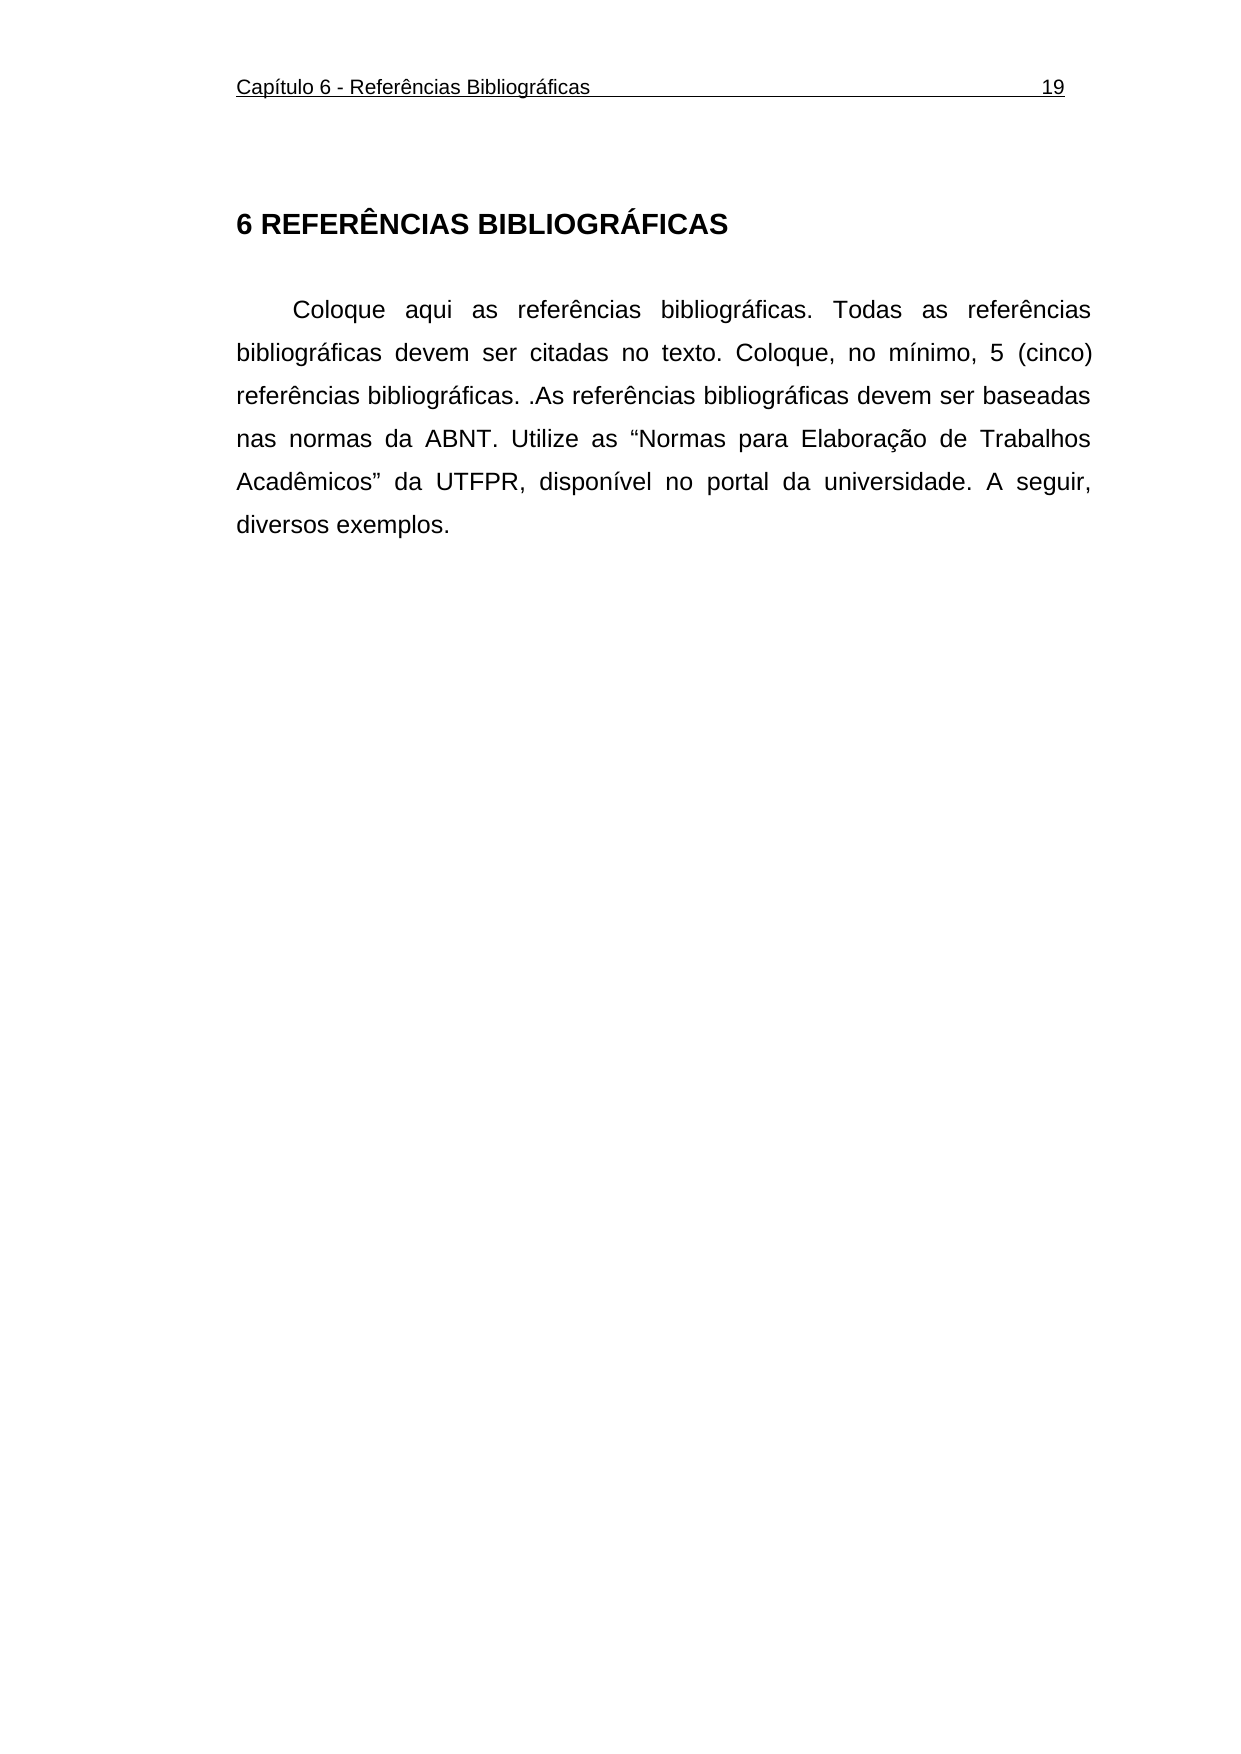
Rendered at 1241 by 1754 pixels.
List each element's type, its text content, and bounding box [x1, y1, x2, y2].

text Coloque aqui as referências bibliográficas. Todas as referências bibliográficas devem ser citadas no texto. Coloque, no mínimo, 5 (cinco) referências bibliográficas. .As referências bibliográficas devem ser baseadas nas normas da ABNT. Utilize as “Normas para Elaboração de Trabalhos Acadêmicos” da UTFPR, disponível no portal da universidade. A seguir, diversos exemplos. [236, 294, 1092, 539]
subtitle 6 Referências Bibliográficas [236, 207, 1092, 240]
